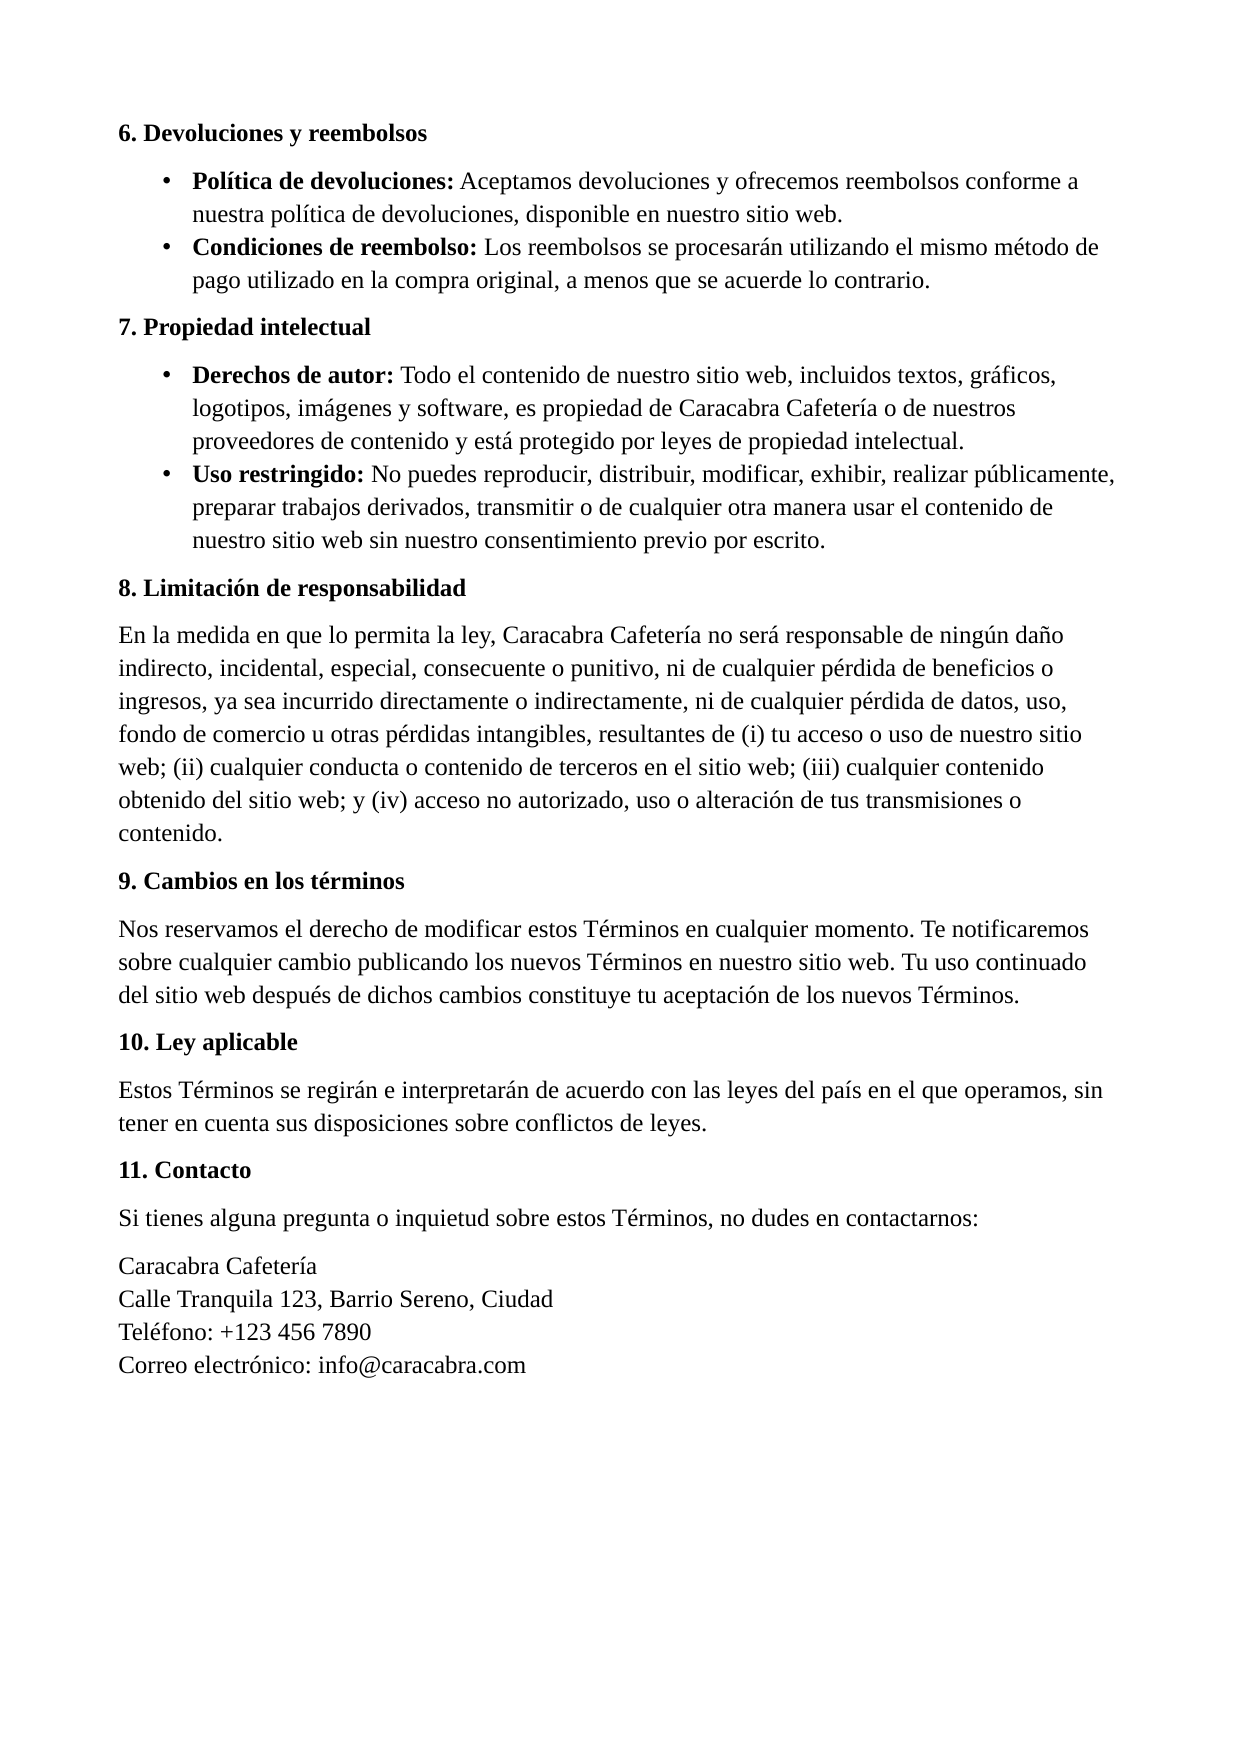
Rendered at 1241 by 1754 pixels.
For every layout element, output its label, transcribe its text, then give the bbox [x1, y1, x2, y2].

list Política de devoluciones: Aceptamos devoluciones y ofrecemos reembolsos conforme a nuestra política de devoluciones, disponible en nuestro sitio web. [162, 166, 1122, 227]
text 10. Ley aplicable [118, 1027, 1122, 1056]
text 6. Devoluciones y reembolsos [118, 118, 1122, 147]
list Condiciones de reembolso: Los reembolsos se procesarán utilizando el mismo método de pago utilizado en la compra original, a menos que se acuerde lo contrario. [162, 232, 1122, 293]
text 8. Limitación de responsabilidad [118, 573, 1122, 601]
text 7. Propiedad intelectual [118, 312, 1122, 341]
text 11. Contacto [118, 1156, 1122, 1184]
text Caracabra Cafetería Calle Tranquila 123, Barrio Sereno, Ciudad Teléfono: +123 456 7890 Correo electrónico: info@caracabra.com [118, 1251, 1122, 1378]
list Uso restringido: No puedes reproducir, distribuir, modificar, exhibir, realizar públicamente, preparar trabajos derivados, transmitir o de cualquier otra manera usar el contenido de nuestro sitio web sin nuestro consentimiento previo por escrito. [162, 459, 1122, 554]
text Estos Términos se regirán e interpretarán de acuerdo con las leyes del país en el que operamos, sin tener en cuenta sus disposiciones sobre conflictos de leyes. [118, 1075, 1122, 1137]
list Derechos de autor: Todo el contenido de nuestro sitio web, incluidos textos, gráficos, logotipos, imágenes y software, es propiedad de Caracabra Cafetería o de nuestros proveedores de contenido y está protegido por leyes de propiedad intelectual. [162, 360, 1122, 455]
text Si tienes alguna pregunta o inquietud sobre estos Términos, no dudes en contactarnos: [118, 1203, 1122, 1232]
text Nos reservamos el derecho de modificar estos Términos en cualquier momento. Te notificaremos sobre cualquier cambio publicando los nuevos Términos en nuestro sitio web. Tu uso continuado del sitio web después de dichos cambios constituye tu aceptación de los nuevos Términos. [118, 914, 1122, 1008]
text En la medida en que lo permita la ley, Caracabra Cafetería no será responsable de ningún daño indirecto, incidental, especial, consecuente o punitivo, ni de cualquier pérdida de beneficios o ingresos, ya sea incurrido directamente o indirectamente, ni de cualquier pérdida de datos, uso, fondo de comercio u otras pérdidas intangibles, resultantes de (i) tu acceso o uso de nuestro sitio web; (ii) cualquier conducta o contenido de terceros en el sitio web; (iii) cualquier contenido obtenido del sitio web; y (iv) acceso no autorizado, uso o alteración de tus transmisiones o contenido. [118, 620, 1122, 847]
text 9. Cambios en los términos [118, 866, 1122, 895]
